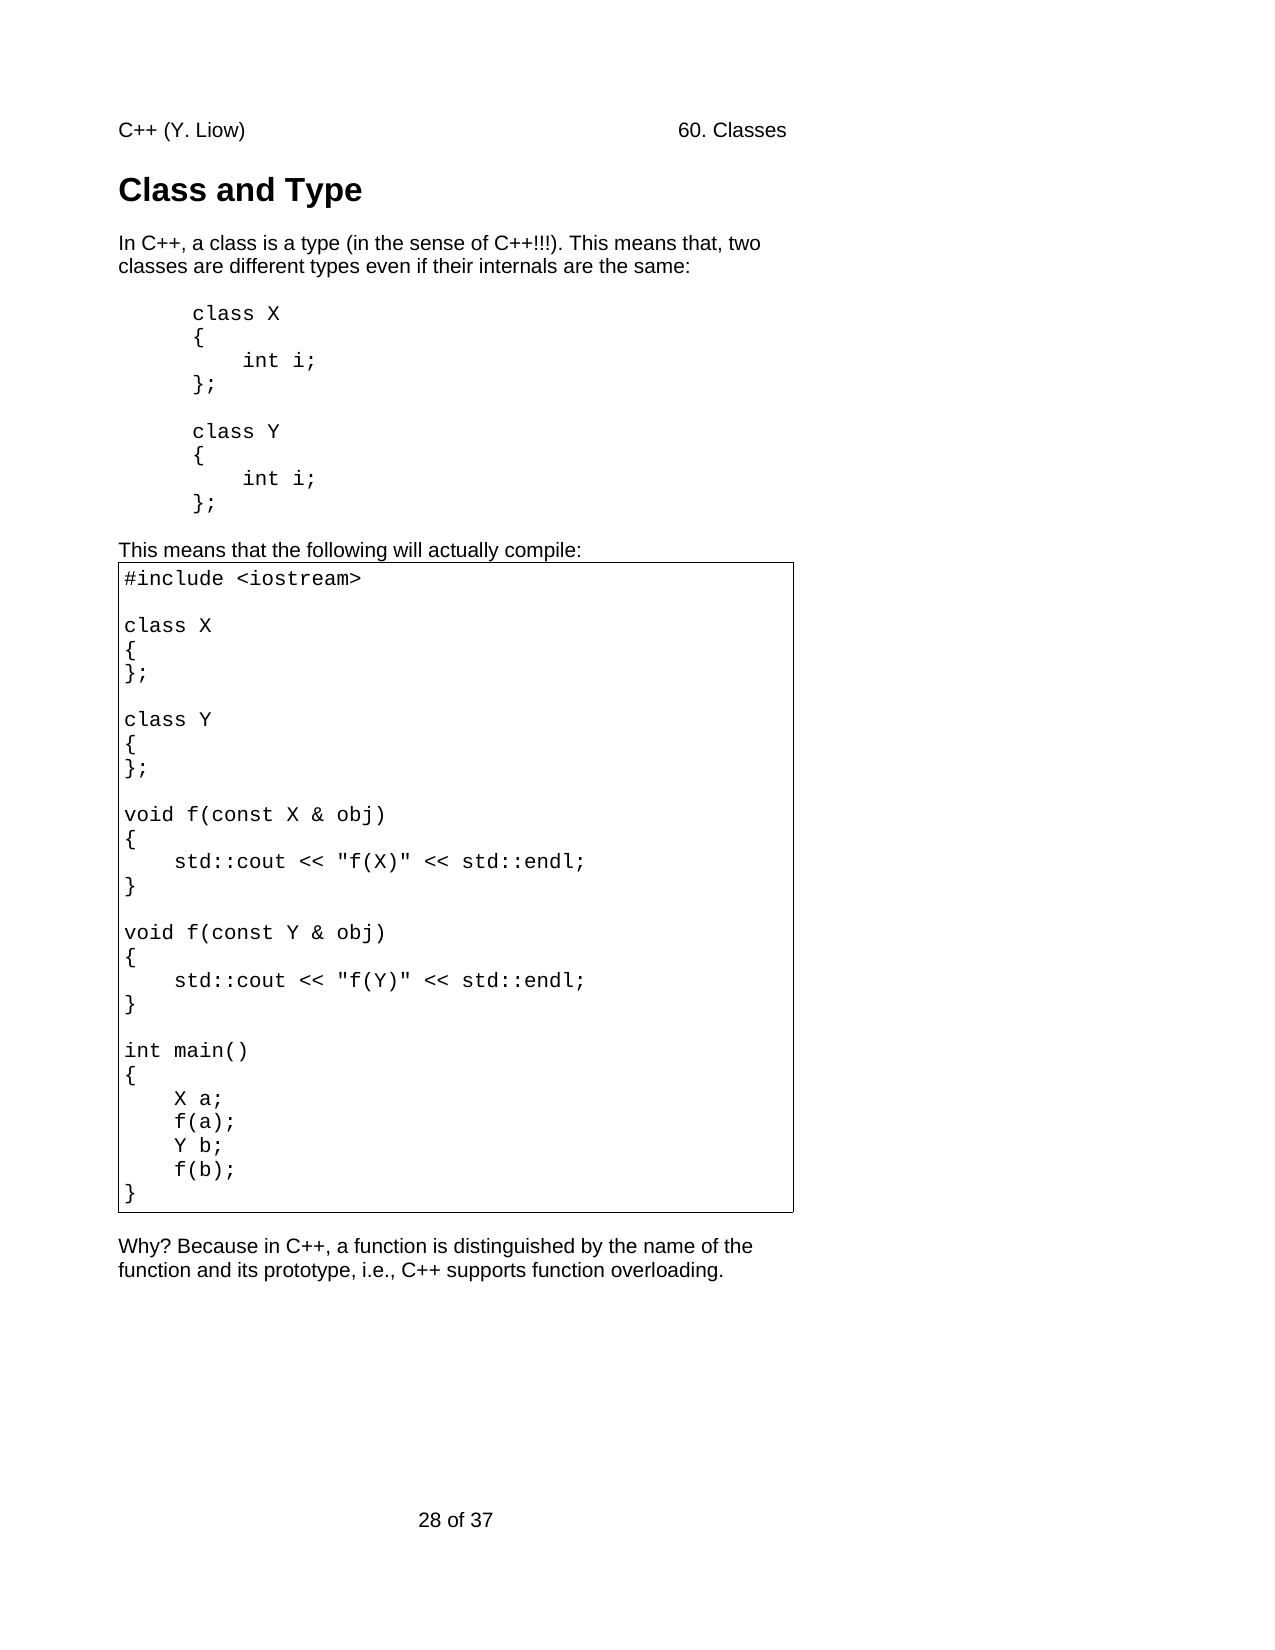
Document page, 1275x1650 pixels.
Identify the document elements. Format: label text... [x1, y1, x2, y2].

text int i; [118, 468, 793, 492]
text }; [118, 373, 793, 397]
text Class and Type [118, 171, 793, 208]
text int i; [118, 350, 793, 373]
text class Y [118, 421, 793, 444]
text In C++, a class is a type (in the sense of C++!!!). This means that, two classes are different types even if their internals are the same: [118, 231, 793, 278]
table_header #include <iostream> class X { }; class Y { }; void f(const X & obj) { std::cout << "f(X)" << std::endl; } void f(const Y & obj) { std::cout << "f(Y)" << std::endl; } int main() { X a; f(a); Y b; f(b); } [119, 563, 793, 1212]
text }; [118, 492, 793, 515]
text { [118, 444, 793, 468]
text { [118, 326, 793, 350]
text class X [118, 301, 793, 326]
text Why? Because in C++, a function is distinguished by the name of the function and its prototype, i.e., C++ supports function overloading. [118, 1235, 793, 1282]
text This means that the following will actually compile: [118, 538, 793, 562]
